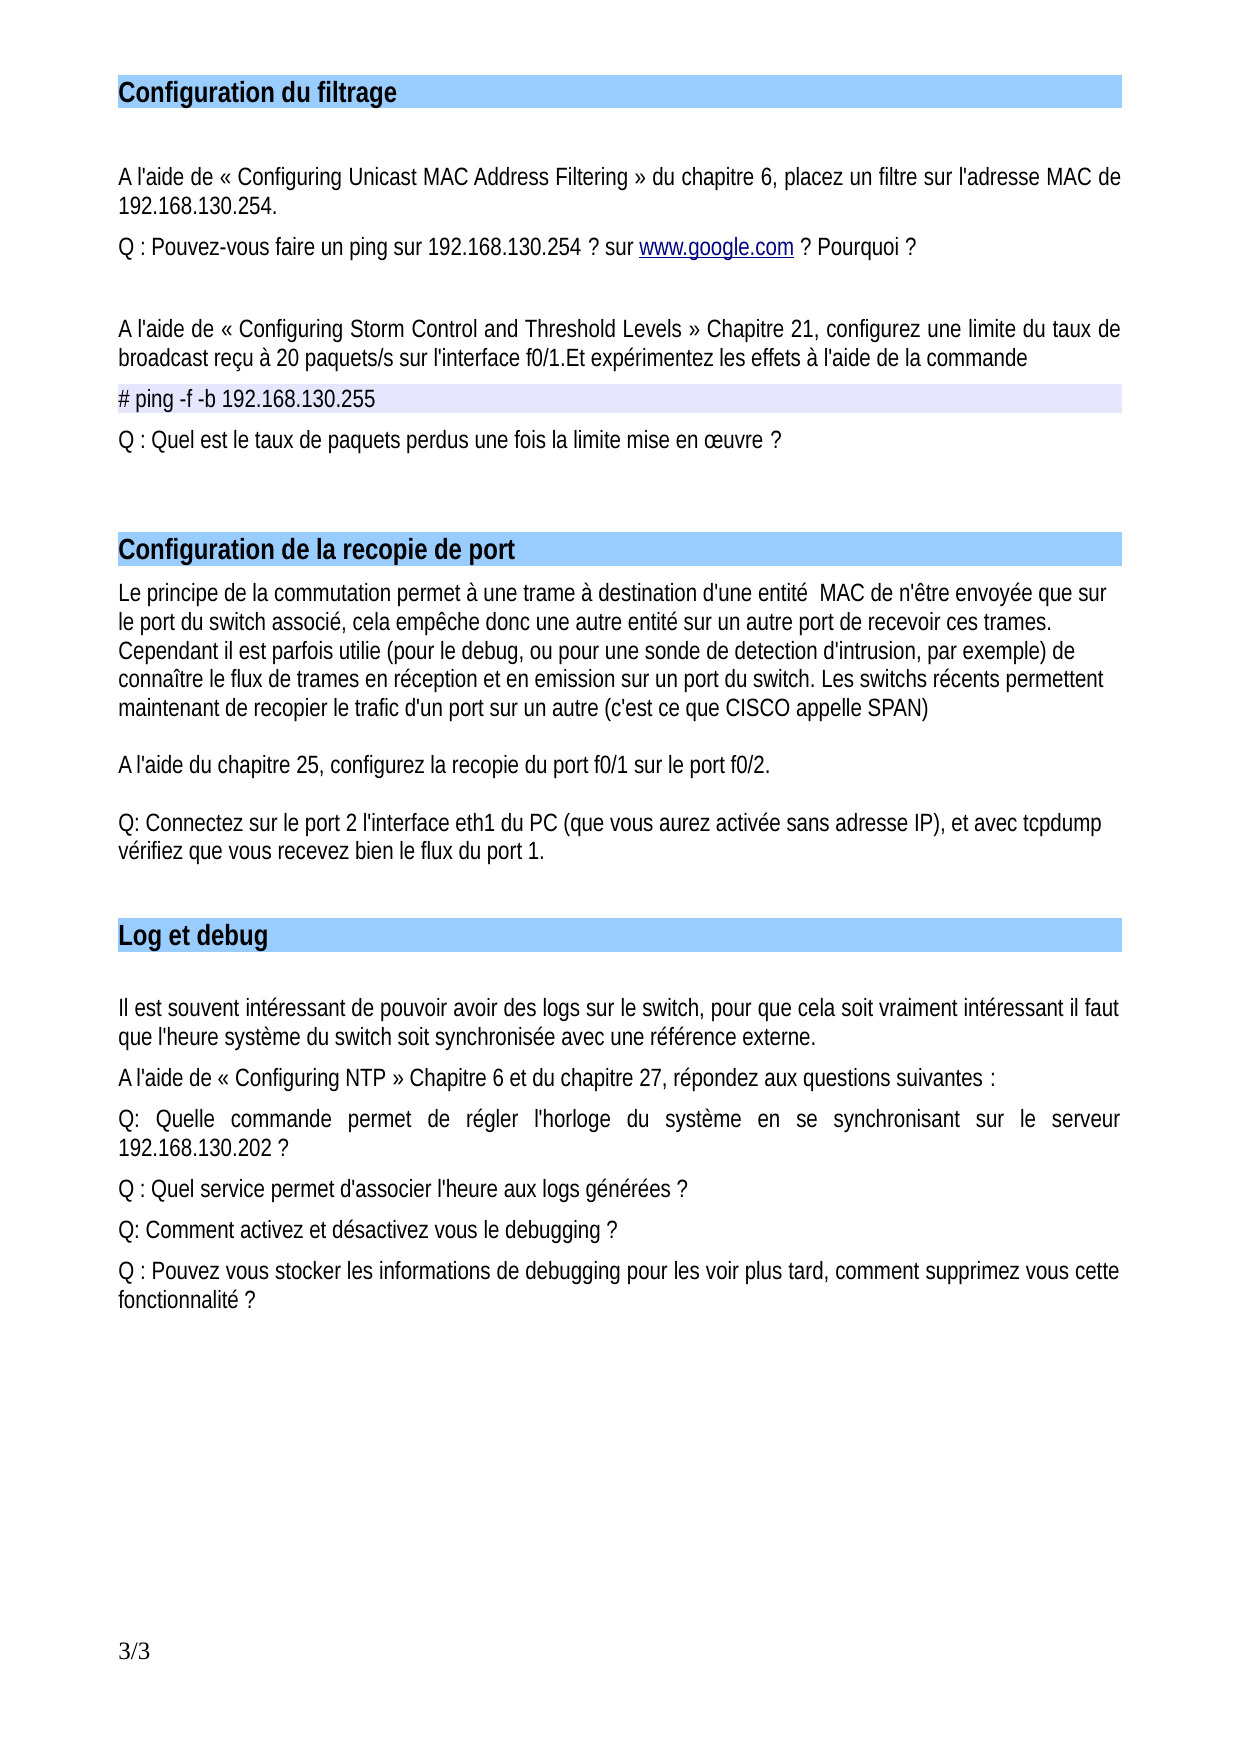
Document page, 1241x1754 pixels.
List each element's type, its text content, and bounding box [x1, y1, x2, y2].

text Il est souvent intéressant de pouvoir avoir des logs sur le switch, pour que cela soit vraiment intéressant il faut que l'heure système du switch soit synchronisée avec une référence externe. [118, 993, 1122, 1050]
text Q : Quel est le taux de paquets perdus une fois la limite mise en œuvre ? [118, 425, 1122, 454]
subtitle Configuration du filtrage [118, 75, 1122, 108]
subtitle Log et debug [118, 918, 1122, 952]
text A l'aide du chapitre 25, configurez la recopie du port f0/1 sur le port f0/2. [118, 750, 1122, 779]
text Q : Quel service permet d'associer l'heure aux logs générées ? [118, 1174, 1122, 1202]
text Q: Comment activez et désactivez vous le debugging ? [118, 1215, 1122, 1244]
text Q : Pouvez vous stocker les informations de debugging pour les voir plus tard, comment supprimez vous cette fonctionnalité ? [118, 1256, 1122, 1313]
text A l'aide de « Configuring Unicast MAC Address Filtering » du chapitre 6, placez un filtre sur l'adresse MAC de 192.168.130.254. [118, 162, 1122, 219]
subtitle Configuration de la recopie de port [118, 532, 1122, 566]
text Q: Quelle commande permet de régler l'horloge du système en se synchronisant sur le serveur 192.168.130.202 ? [118, 1104, 1122, 1161]
text Q: Connectez sur le port 2 l'interface eth1 du PC (que vous aurez activée sans adresse IP), et avec tcpdump vérifiez que vous recevez bien le flux du port 1. [118, 808, 1122, 865]
text # ping -f -b 192.168.130.255 [118, 384, 1122, 413]
text A l'aide de « Configuring Storm Control and Threshold Levels » Chapitre 21, configurez une limite du taux de broadcast reçu à 20 paquets/s sur l'interface f0/1.Et expérimentez les effets à l'aide de la commande [118, 314, 1122, 372]
text Le principe de la commutation permet à une trame à destination d'une entité MAC de n'être envoyée que sur le port du switch associé, cela empêche donc une autre entité sur un autre port de recevoir ces trames. Cependant il est parfois utilie (pour le debug, ou pour une sonde de detection d'intrusion, par exemple) de connaître le flux de trames en réception et en emission sur un port du switch. Les switchs récents permettent maintenant de recopier le trafic d'un port sur un autre (c'est ce que CISCO appelle SPAN) [118, 578, 1122, 722]
text A l'aide de « Configuring NTP » Chapitre 6 et du chapitre 27, répondez aux questions suivantes : [118, 1063, 1122, 1092]
text Q : Pouvez-vous faire un ping sur 192.168.130.254 ? sur www.google.com ? Pourquoi ? [118, 232, 1122, 261]
